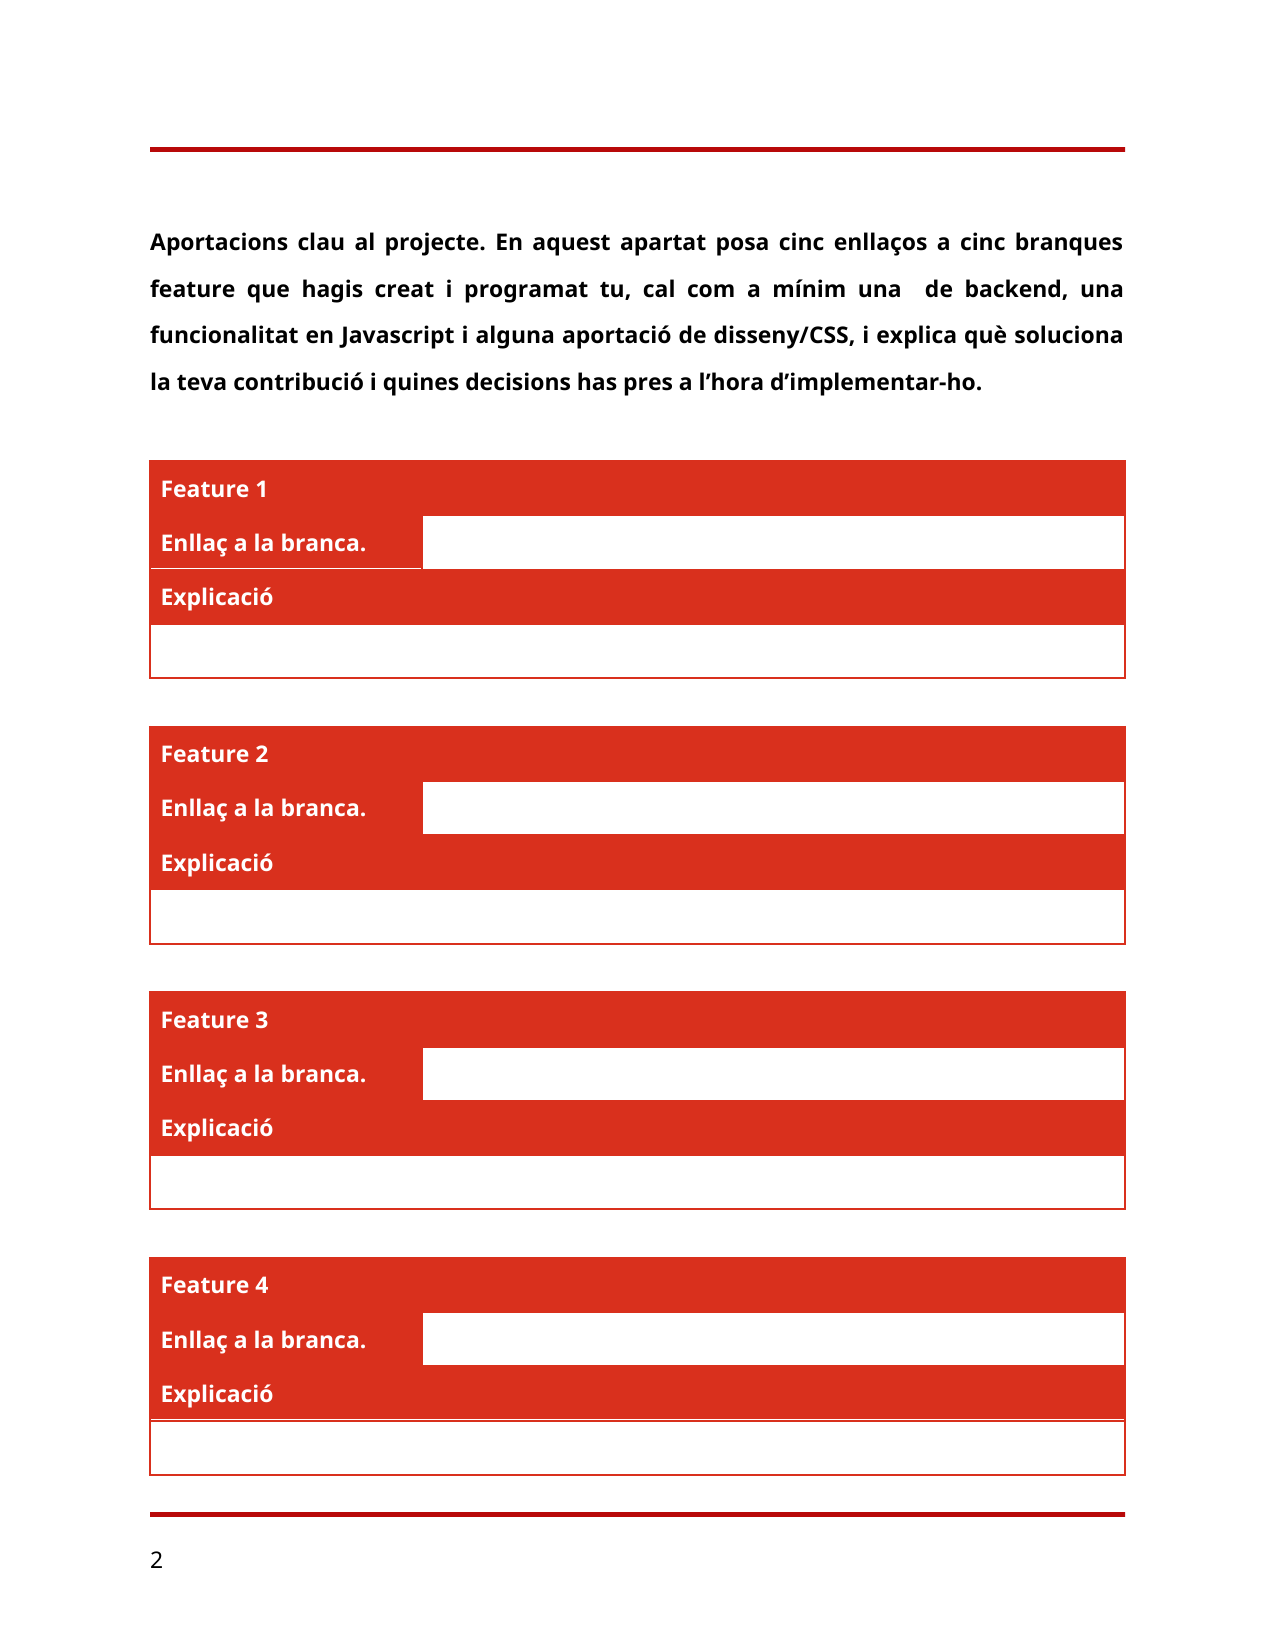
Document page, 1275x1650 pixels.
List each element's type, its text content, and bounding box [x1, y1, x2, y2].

table_cell [151, 625, 1124, 677]
table_cell [423, 782, 1124, 834]
table_cell Enllaç a la branca. [151, 782, 421, 834]
text Aportacions clau al projecte. En aquest apartat posa cinc enllaços a cinc branques feature que hagis creat i programat tu, cal com a mínim una de backend, una funcionalitat en Javascript i alguna aportació de disseny/CSS, i explica què soluciona la teva contribució i quines decisions has pres a l’hora d’implementar-ho. [150, 226, 1125, 398]
table_cell [423, 1313, 1124, 1365]
table_cell Explicació [151, 836, 1124, 888]
picture [150, 147, 1125, 152]
table_header Feature 4 [151, 1259, 1124, 1311]
table_cell [151, 890, 1124, 942]
table_header Feature 3 [151, 994, 1124, 1046]
table_cell Enllaç a la branca. [151, 1048, 421, 1100]
table_header Feature 1 [151, 462, 1124, 514]
table_cell [151, 1422, 1124, 1474]
table_cell Enllaç a la branca. [151, 1313, 421, 1365]
table_cell [423, 1048, 1124, 1100]
picture [150, 1512, 1125, 1517]
table_cell Explicació [151, 1102, 1124, 1154]
table_cell Enllaç a la branca. [151, 516, 421, 568]
table_cell [423, 516, 1124, 568]
table_header Feature 2 [151, 728, 1124, 780]
table_cell [151, 1156, 1124, 1208]
table_cell Explicació [151, 571, 1124, 623]
table_cell Explicació [151, 1368, 1124, 1419]
